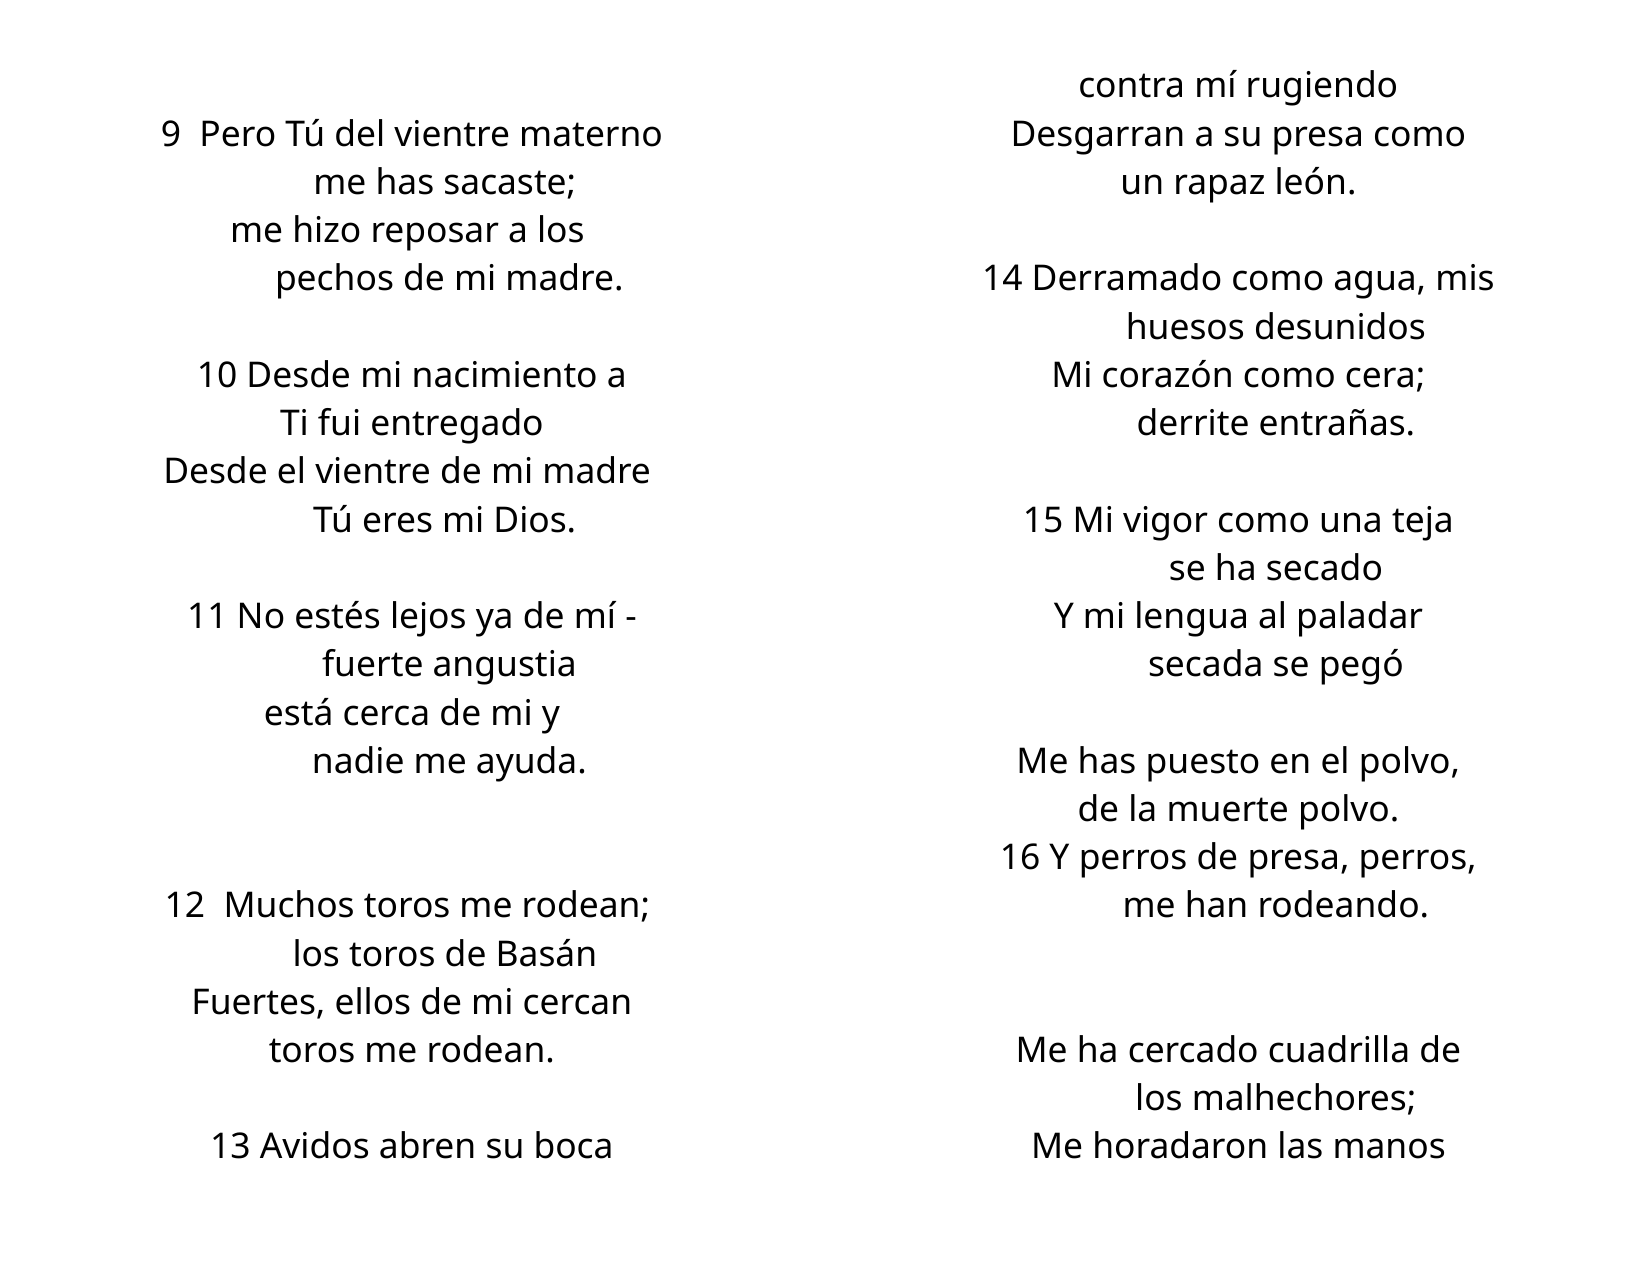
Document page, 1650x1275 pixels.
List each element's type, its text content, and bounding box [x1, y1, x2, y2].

text de la muerte polvo. [886, 783, 1590, 832]
text huesos desunidos [886, 301, 1590, 349]
text 15 Mi vigor como una teja [886, 494, 1590, 542]
text 13 Avidos abren su boca [60, 1121, 763, 1169]
text 16 Y perros de presa, perros, [886, 832, 1590, 880]
text me has sacaste; [60, 156, 763, 205]
text me hizo reposar a los [60, 205, 763, 253]
text nadie me ayuda. [60, 735, 763, 783]
text Me ha cercado cuadrilla de [886, 1024, 1590, 1073]
text 10 Desde mi nacimiento a [60, 349, 763, 398]
text secada se pegó [886, 639, 1590, 687]
text Desde el vientre de mi madre [60, 446, 763, 494]
text 12 Muchos toros me rodean; [60, 880, 763, 928]
text los toros de Basán [60, 928, 763, 976]
text me han rodeando. [886, 880, 1590, 928]
text Fuertes, ellos de mi cercan [60, 976, 763, 1024]
text contra mí rugiendo [886, 60, 1590, 108]
text pechos de mi madre. [60, 253, 763, 301]
text derrite entrañas. [886, 398, 1590, 446]
text Ti fui entregado [60, 398, 763, 446]
text Mi corazón como cera; [886, 349, 1590, 398]
text 11 No estés lejos ya de mí - [60, 591, 763, 639]
text se ha secado [886, 542, 1590, 591]
text está cerca de mi y [60, 687, 763, 735]
text los malhechores; Me horadaron las manos [886, 1073, 1590, 1169]
text Tú eres mi Dios. [60, 494, 763, 542]
text Me has puesto en el polvo, [886, 735, 1590, 783]
text un rapaz león. [886, 156, 1590, 205]
text 9 Pero Tú del vientre materno [60, 108, 763, 156]
text fuerte angustia [60, 639, 763, 687]
text toros me rodean. [60, 1024, 763, 1073]
text Desgarran a su presa como [886, 108, 1590, 156]
text Y mi lengua al paladar [886, 591, 1590, 639]
text 14 Derramado como agua, mis [886, 253, 1590, 301]
